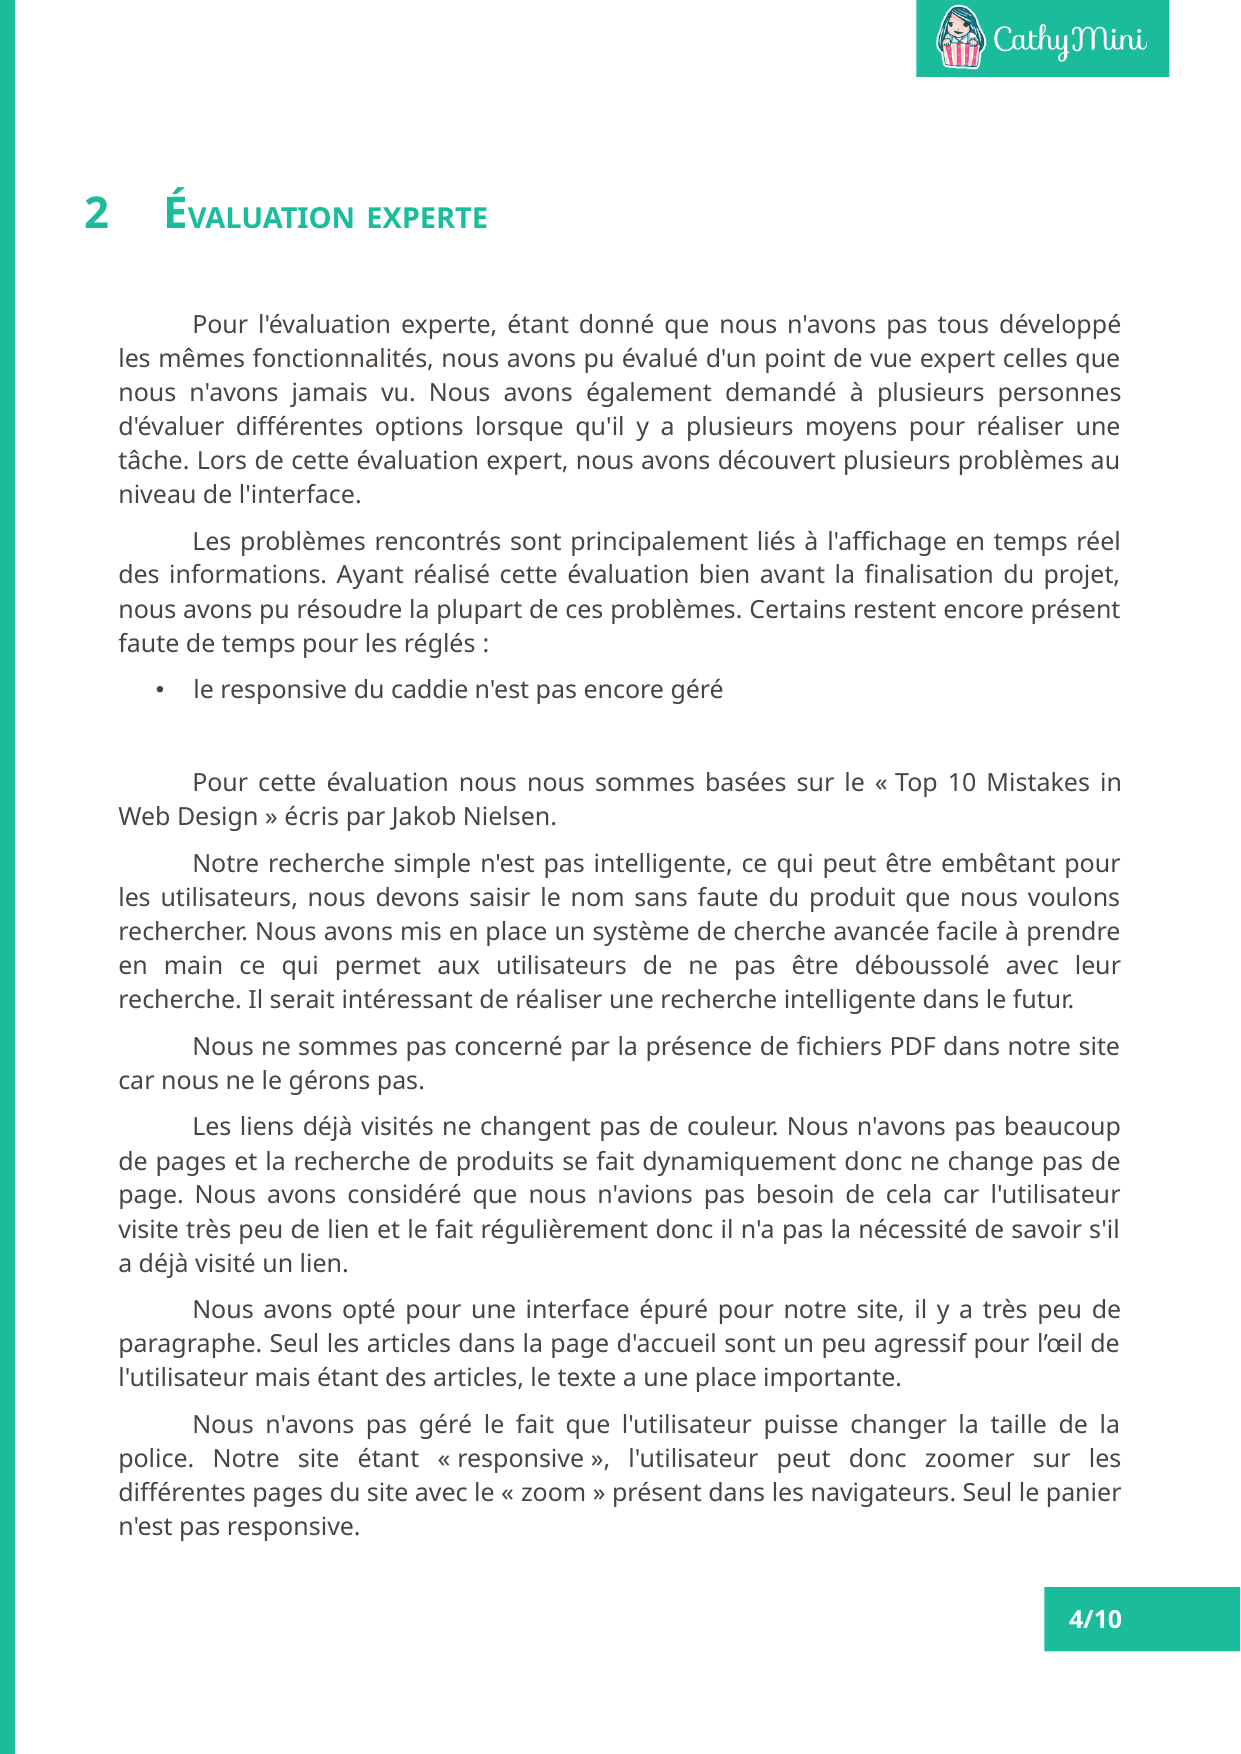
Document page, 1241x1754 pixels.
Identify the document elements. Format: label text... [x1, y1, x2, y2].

text Nous avons opté pour une interface épuré pour notre site, il y a très peu de paragraphe. Seul les articles dans la page d'accueil sont un peu agressif pour l’œil de l'utilisateur mais étant des articles, le texte a une place importante. [118, 1292, 1122, 1394]
text Les problèmes rencontrés sont principalement liés à l'affichage en temps réel des informations. Ayant réalisé cette évaluation bien avant la finalisation du projet, nous avons pu résoudre la plupart de ces problèmes. Certains restent encore présent faute de temps pour les réglés : [118, 523, 1122, 659]
text Les liens déjà visités ne changent pas de couleur. Nous n'avons pas beaucoup de pages et la recherche de produits se fait dynamiquement donc ne change pas de page. Nous avons considéré que nous n'avions pas besoin de cela car l'utilisateur visite très peu de lien et le fait régulièrement donc il n'a pas la nécessité de savoir s'il a déjà visité un lien. [118, 1109, 1122, 1279]
text Nous ne sommes pas concerné par la présence de fichiers PDF dans notre site car nous ne le gérons pas. [118, 1028, 1122, 1097]
subtitle Évaluation experte [73, 182, 1122, 241]
list le responsive du caddie n'est pas encore géré [156, 672, 1122, 706]
text Pour l'évaluation experte, étant donné que nous n'avons pas tous développé les mêmes fonctionnalités, nous avons pu évalué d'un point de vue expert celles que nous n'avons jamais vu. Nous avons également demandé à plusieurs personnes d'évaluer différentes options lorsque qu'il y a plusieurs moyens pour réaliser une tâche. Lors de cette évaluation expert, nous avons découvert plusieurs problèmes au niveau de l'interface. [118, 306, 1122, 511]
picture [929, 0, 1156, 73]
text Nous n'avons pas géré le fait que l'utilisateur puisse changer la taille de la police. Notre site étant « responsive », l'utilisateur peut donc zoomer sur les différentes pages du site avec le « zoom » présent dans les navigateurs. Seul le panier n'est pas responsive. [118, 1407, 1122, 1543]
text Notre recherche simple n'est pas intelligente, ce qui peut être embêtant pour les utilisateurs, nous devons saisir le nom sans faute du produit que nous voulons rechercher. Nous avons mis en place un système de cherche avancée facile à prendre en main ce qui permet aux utilisateurs de ne pas être déboussolé avec leur recherche. Il serait intéressant de réaliser une recherche intelligente dans le futur. [118, 846, 1122, 1016]
text Pour cette évaluation nous nous sommes basées sur le « Top 10 Mistakes in Web Design » écris par Jakob Nielsen. [118, 765, 1122, 833]
